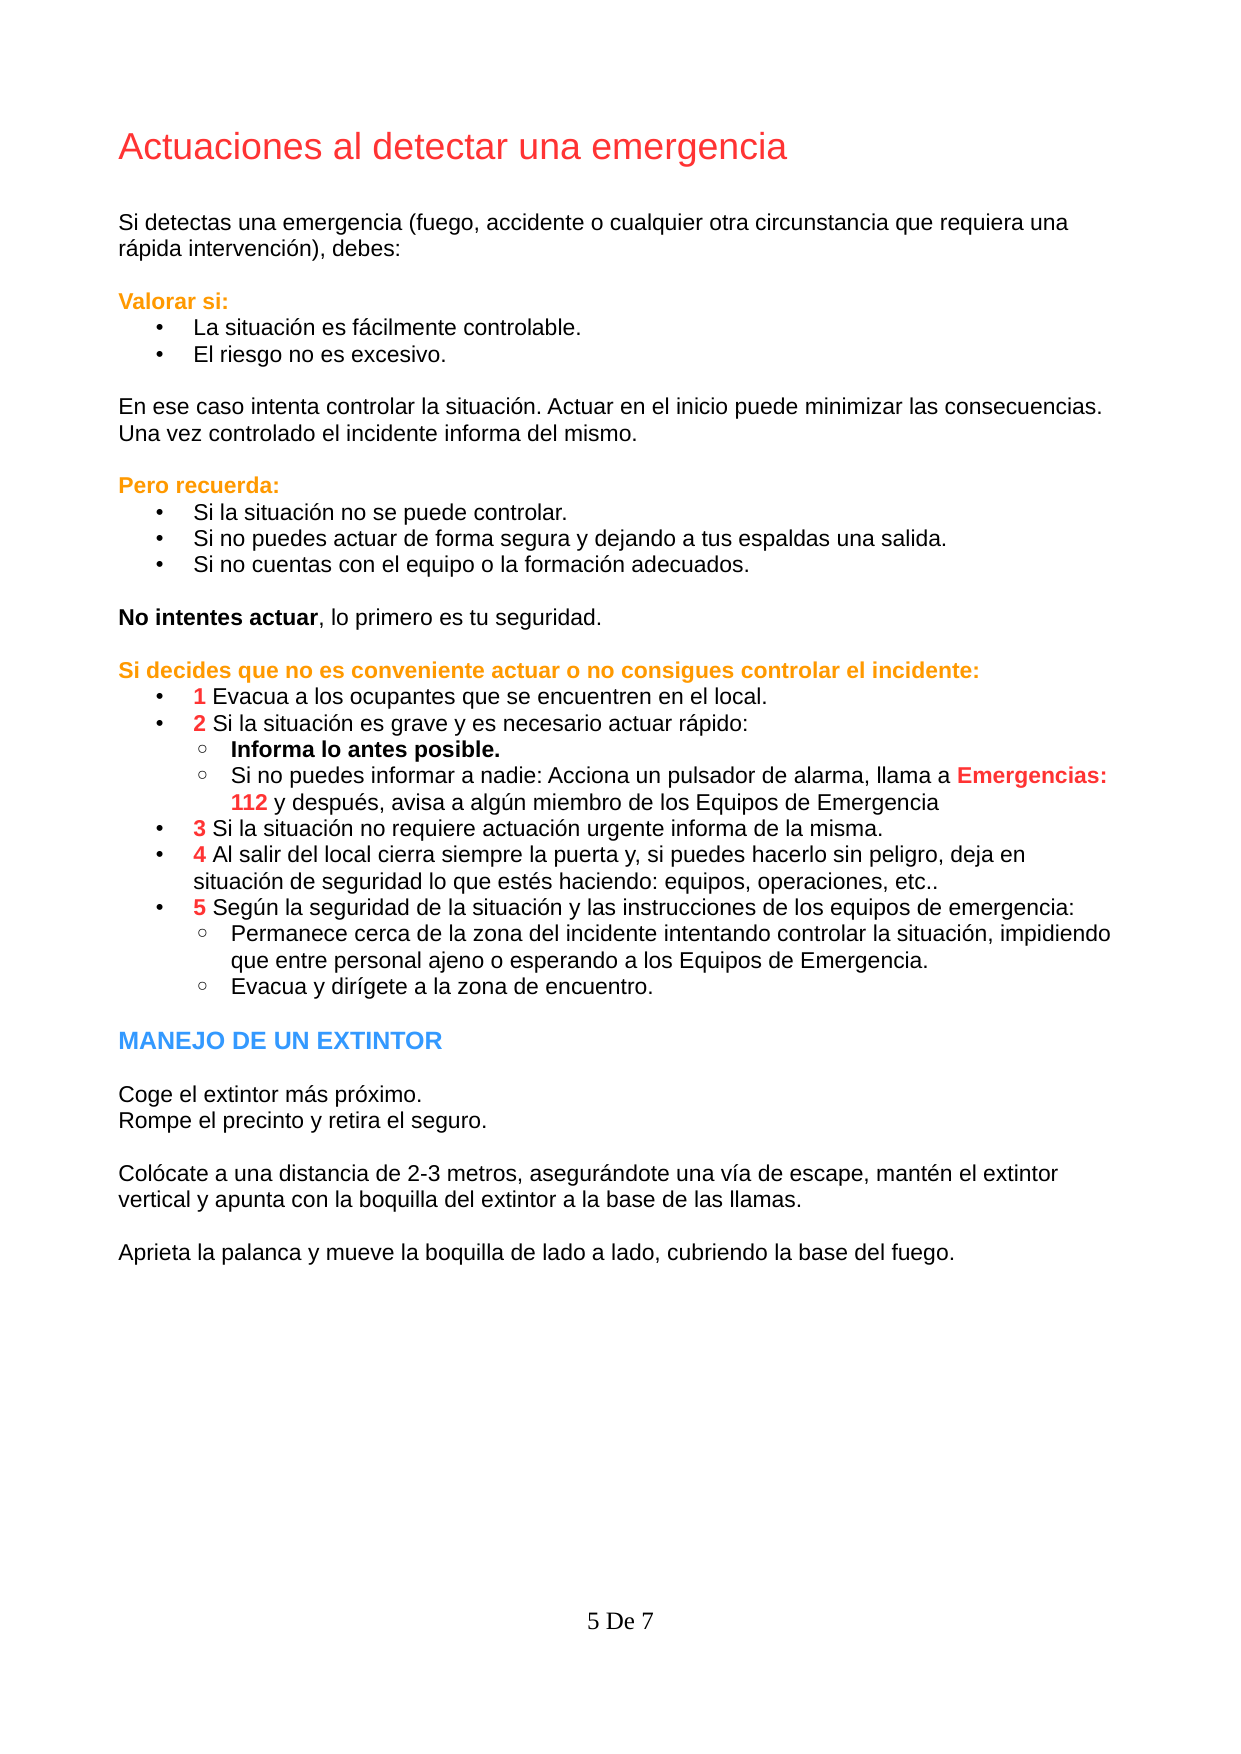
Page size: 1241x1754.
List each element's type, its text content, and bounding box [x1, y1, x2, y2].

text Colócate a una distancia de 2-3 metros, asegurándote una vía de escape, mantén el extintor vertical y apunta con la boquilla del extintor a la base de las llamas. [118, 1160, 1122, 1213]
text MANEJO DE UN EXTINTOR [118, 1026, 1122, 1054]
text Pero recuerda: [118, 472, 1122, 499]
list Si la situación no se puede controlar. [156, 499, 1122, 525]
text Coge el extintor más próximo. [118, 1081, 1122, 1107]
list Evacua y dirígete a la zona de encuentro. [193, 973, 1122, 999]
list Si no puedes informar a nadie: Acciona un pulsador de alarma, llama a Emergencias: 112 y después, avisa a algún miembro de los Equipos de Emergencia [193, 762, 1122, 815]
list 5 Según la seguridad de la situación y las instrucciones de los equipos de emergencia: [156, 894, 1122, 920]
list Informa lo antes posible. [193, 736, 1122, 762]
list El riesgo no es excesivo. [156, 341, 1122, 367]
list 2 Si la situación es grave y es necesario actuar rápido: [156, 709, 1122, 736]
list Si no cuentas con el equipo o la formación adecuados. [156, 551, 1122, 578]
text Si decides que no es conveniente actuar o no consigues controlar el incidente: [118, 657, 1122, 683]
text Valorar si: [118, 288, 1122, 314]
list 1 Evacua a los ocupantes que se encuentren en el local. [156, 683, 1122, 709]
text Rompe el precinto y retira el seguro. [118, 1107, 1122, 1133]
list Permanece cerca de la zona del incidente intentando controlar la situación, impidiendo que entre personal ajeno o esperando a los Equipos de Emergencia. [193, 920, 1122, 973]
text Aprieta la palanca y mueve la boquilla de lado a lado, cubriendo la base del fuego. [118, 1239, 1122, 1265]
text En ese caso intenta controlar la situación. Actuar en el inicio puede minimizar las consecuencias. Una vez controlado el incidente informa del mismo. [118, 393, 1122, 446]
list La situación es fácilmente controlable. [156, 314, 1122, 341]
text No intentes actuar, lo primero es tu seguridad. [118, 604, 1122, 630]
list 4 Al salir del local cierra siempre la puerta y, si puedes hacerlo sin peligro, deja en situación de seguridad lo que estés haciendo: equipos, operaciones, etc.. [156, 841, 1122, 894]
subtitle Actuaciones al detectar una emergencia [118, 124, 1122, 167]
list Si no puedes actuar de forma segura y dejando a tus espaldas una salida. [156, 525, 1122, 551]
text Si detectas una emergencia (fuego, accidente o cualquier otra circunstancia que requiera una rápida intervención), debes: [118, 209, 1122, 261]
list 3 Si la situación no requiere actuación urgente informa de la misma. [156, 815, 1122, 841]
